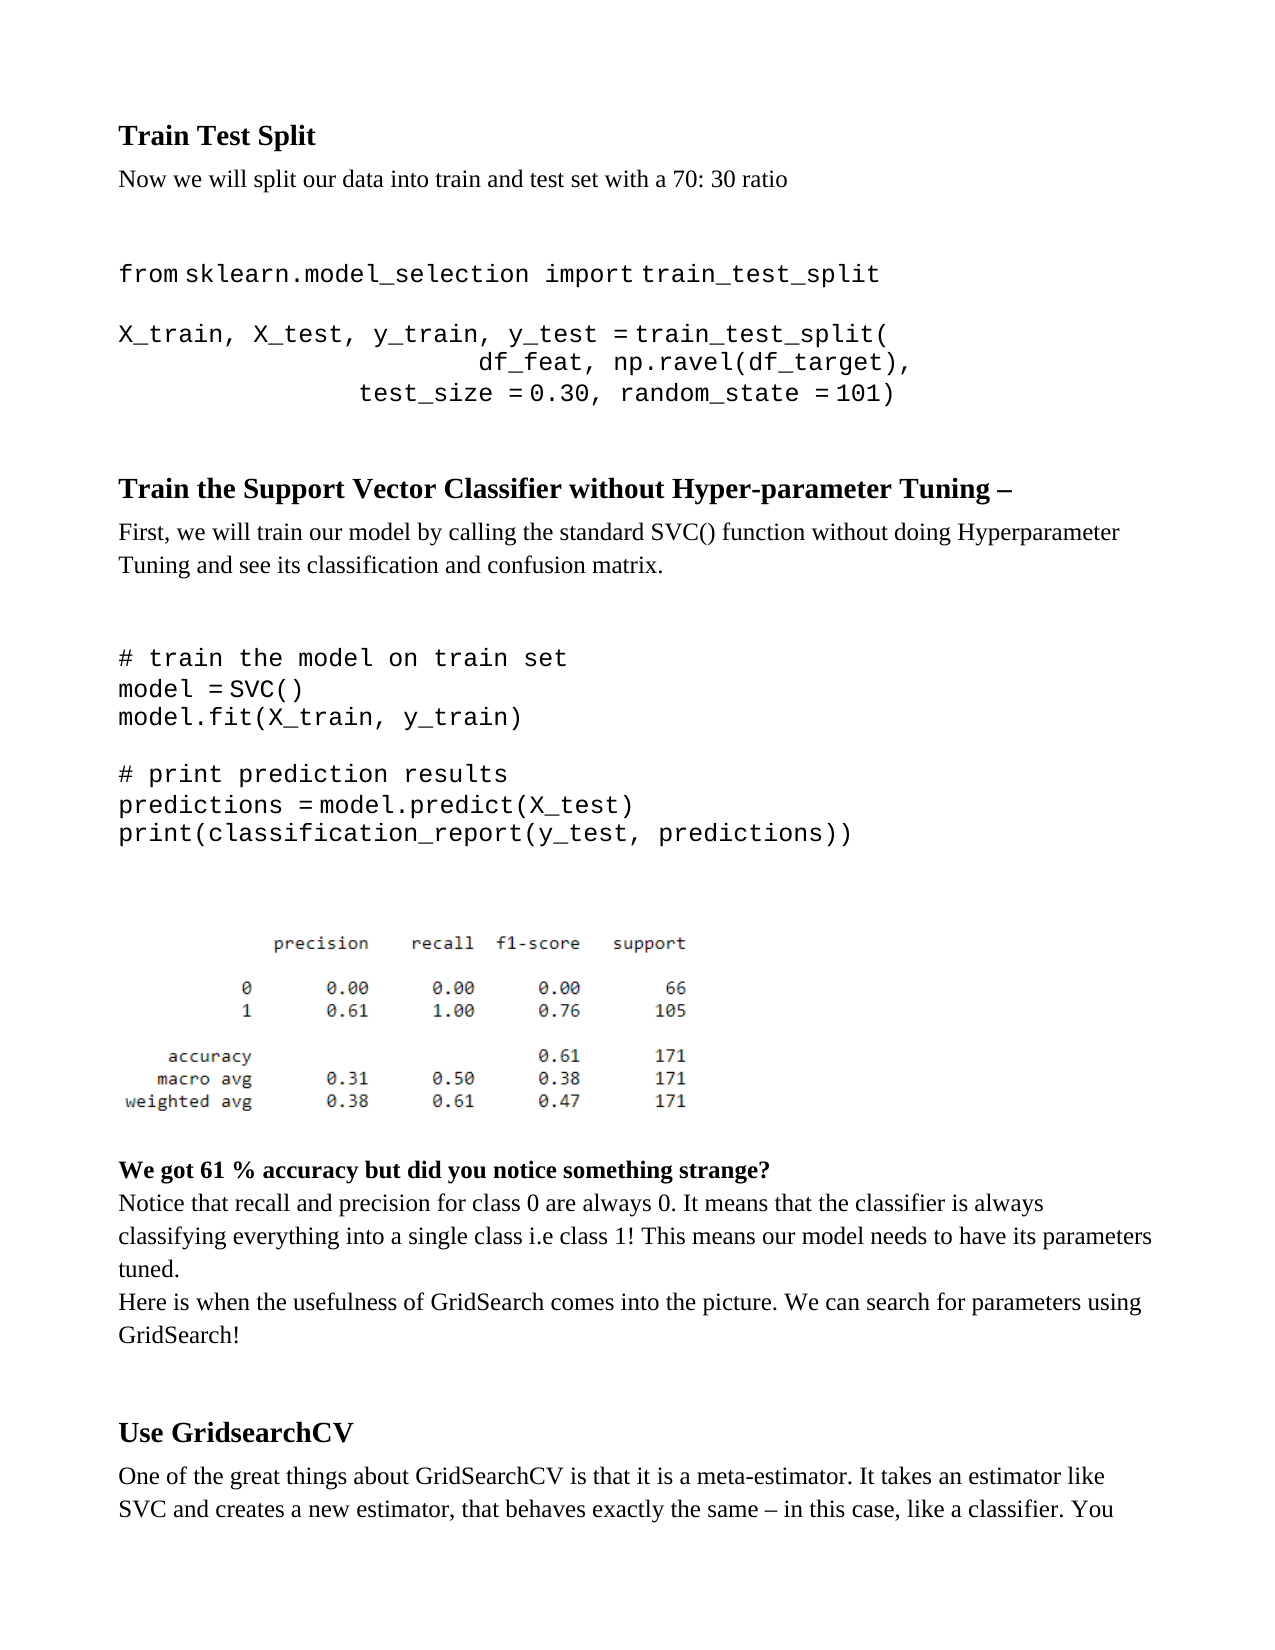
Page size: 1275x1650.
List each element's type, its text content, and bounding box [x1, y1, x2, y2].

text Now we will split our data into train and test set with a 70: 30 ratio [118, 164, 1157, 193]
table_header # train the model on train set model = SVC() model.fit(X_train, y_train) # print prediction results predictions = model.predict(X_test) print(classification_report(y_test, predictions)) [118, 645, 867, 849]
text One of the great things about GridSearchCV is that it is a meta-estimator. It takes an estimator like SVC and creates a new estimator, that behaves exactly the same – in this case, like a classifier. You [118, 1461, 1157, 1523]
subtitle Train the Support Vector Classifier without Hyper-parameter Tuning – [118, 471, 1157, 505]
picture [118, 929, 712, 1136]
subtitle Train Test Split [118, 118, 1157, 152]
subtitle Use GridsearchCV [118, 1415, 1157, 1449]
table_header from sklearn.model_selection import train_test_split X_train, X_test, y_train, y_test = train_test_split( df_feat, np.ravel(df_target), test_size = 0.30, random_state = 101) [118, 259, 940, 409]
text First, we will train our model by calling the standard SVC() function without doing Hyperparameter Tuning and see its classification and confusion matrix. [118, 517, 1157, 579]
text We got 61 % accuracy but did you notice something strange? Notice that recall and precision for class 0 are always 0. It means that the classifier is always classifying everything into a single class i.e class 1! This means our model needs to have its parameters tuned. Here is when the usefulness of GridSearch comes into the picture. We can search for parameters using GridSearch! [118, 1155, 1157, 1382]
